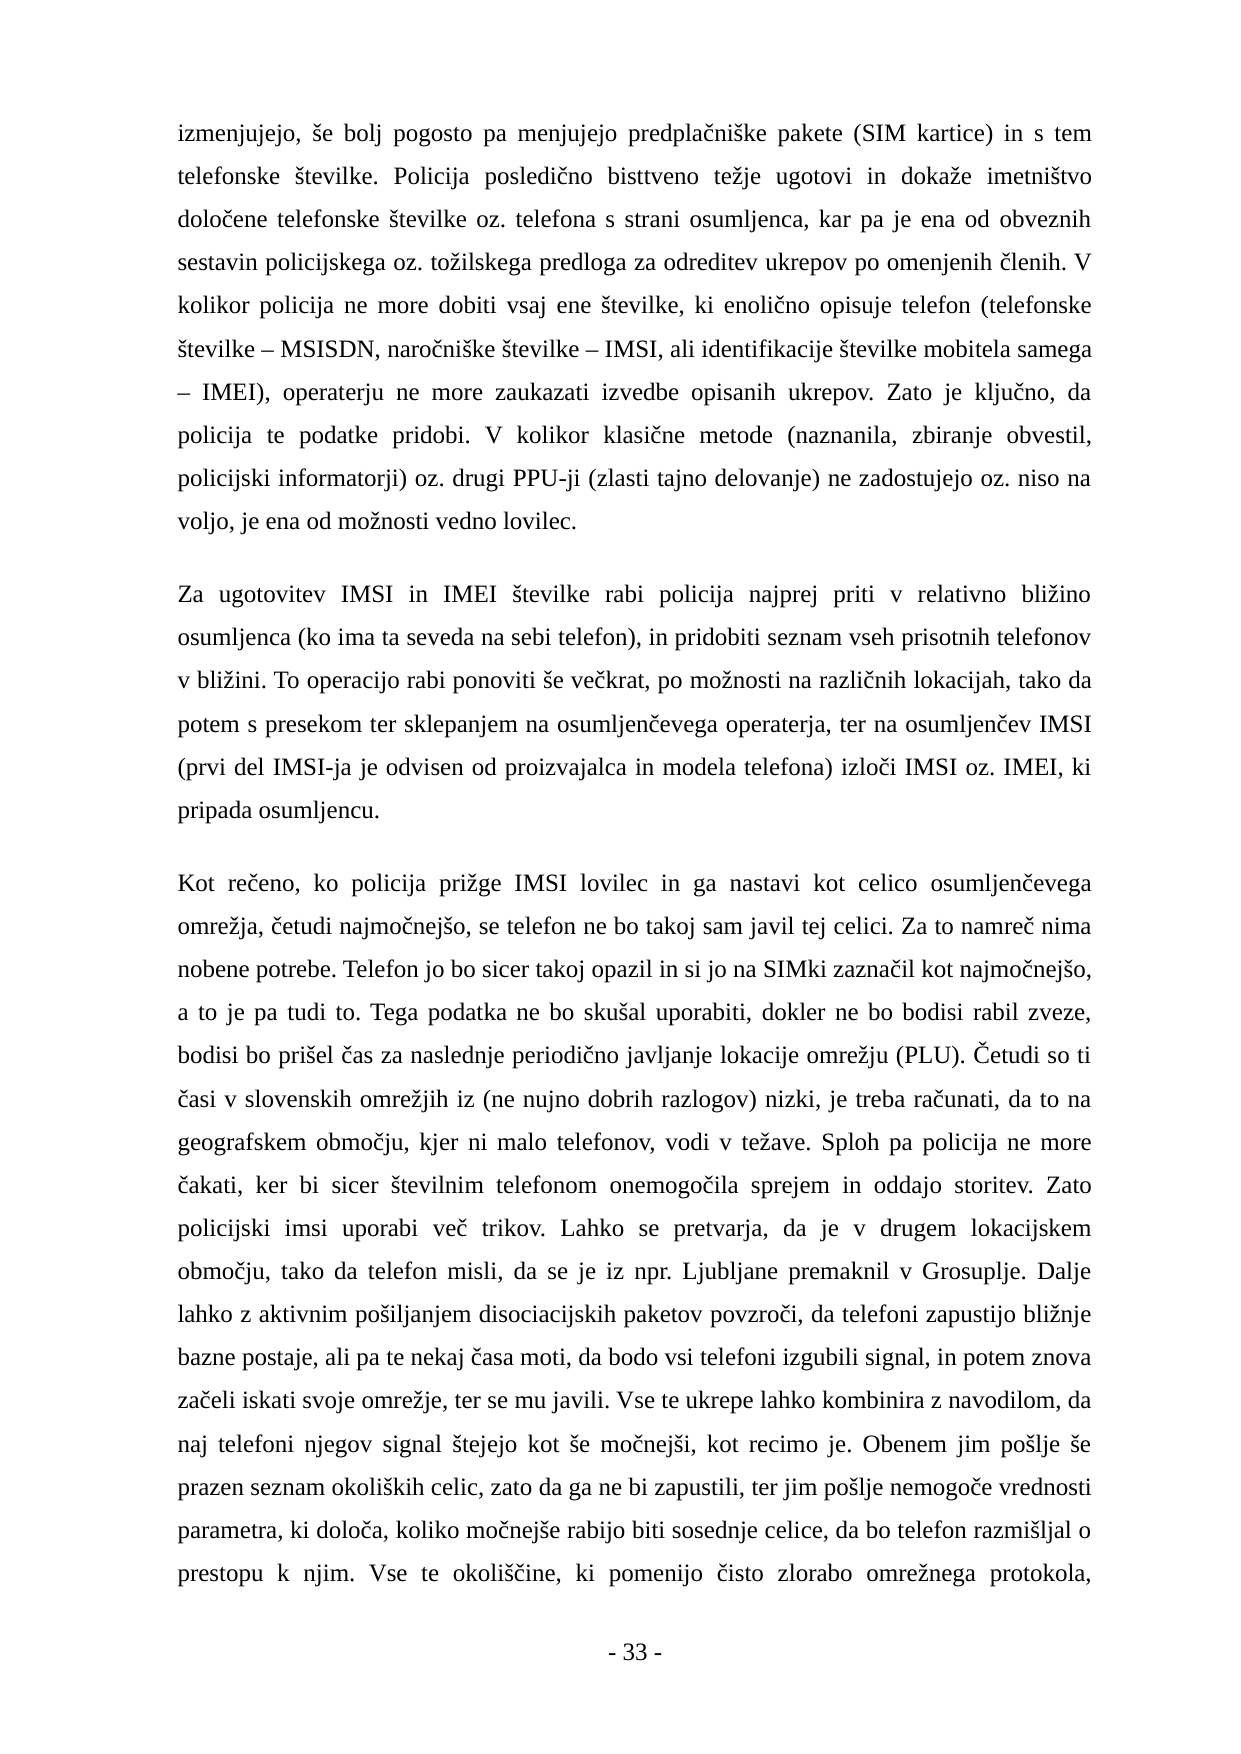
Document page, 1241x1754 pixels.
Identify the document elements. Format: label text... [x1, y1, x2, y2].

text Kot rečeno, ko policija prižge IMSI lovilec in ga nastavi kot celico osumljenčevega omrežja, četudi najmočnejšo, se telefon ne bo takoj sam javil tej celici. Za to namreč nima nobene potrebe. Telefon jo bo sicer takoj opazil in si jo na SIMki zaznačil kot najmočnejšo, a to je pa tudi to. Tega podatka ne bo skušal uporabiti, dokler ne bo bodisi rabil zveze, bodisi bo prišel čas za naslednje periodično javljanje lokacije omrežju (PLU). Četudi so ti časi v slovenskih omrežjih iz (ne nujno dobrih razlogov) nizki, je treba računati, da to na geografskem območju, kjer ni malo telefonov, vodi v težave. Sploh pa policija ne more čakati, ker bi sicer številnim telefonom onemogočila sprejem in oddajo storitev. Zato policijski imsi uporabi več trikov. Lahko se pretvarja, da je v drugem lokacijskem območju, tako da telefon misli, da se je iz npr. Ljubljane premaknil v Grosuplje. Dalje lahko z aktivnim pošiljanjem disociacijskih paketov povzroči, da telefoni zapustijo bližnje bazne postaje, ali pa te nekaj časa moti, da bodo vsi telefoni izgubili signal, in potem znova začeli iskati svoje omrežje, ter se mu javili. Vse te ukrepe lahko kombinira z navodilom, da naj telefoni njegov signal štejejo kot še močnejši, kot recimo je. Obenem jim pošlje še prazen seznam okoliških celic, zato da ga ne bi zapustili, ter jim pošlje nemogoče vrednosti parametra, ki določa, koliko močnejše rabijo biti sosednje celice, da bo telefon razmišljal o prestopu k njim. Vse te okoliščine, ki pomenijo čisto zlorabo omrežnega protokola, [177, 868, 1093, 1587]
text Za ugotovitev IMSI in IMEI številke rabi policija najprej priti v relativno bližino osumljenca (ko ima ta seveda na sebi telefon), in pridobiti seznam vseh prisotnih telefonov v bližini. To operacijo rabi ponoviti še večkrat, po možnosti na različnih lokacijah, tako da potem s presekom ter sklepanjem na osumljenčevega operaterja, ter na osumljenčev IMSI (prvi del IMSI-ja je odvisen od proizvajalca in modela telefona) izloči IMSI oz. IMEI, ki pripada osumljencu. [177, 579, 1093, 824]
text izmenjujejo, še bolj pogosto pa menjujejo predplačniške pakete (SIM kartice) in s tem telefonske številke. Policija posledično bisttveno težje ugotovi in dokaže imetništvo določene telefonske številke oz. telefona s strani osumljenca, kar pa je ena od obveznih sestavin policijskega oz. tožilskega predloga za odreditev ukrepov po omenjenih členih. V kolikor policija ne more dobiti vsaj ene številke, ki enolično opisuje telefon (telefonske številke – MSISDN, naročniške številke – IMSI, ali identifikacije številke mobitela samega – IMEI), operaterju ne more zaukazati izvedbe opisanih ukrepov. Zato je ključno, da policija te podatke pridobi. V kolikor klasične metode (naznanila, zbiranje obvestil, policijski informatorji) oz. drugi PPU-ji (zlasti tajno delovanje) ne zadostujejo oz. niso na voljo, je ena od možnosti vedno lovilec. [177, 118, 1093, 535]
